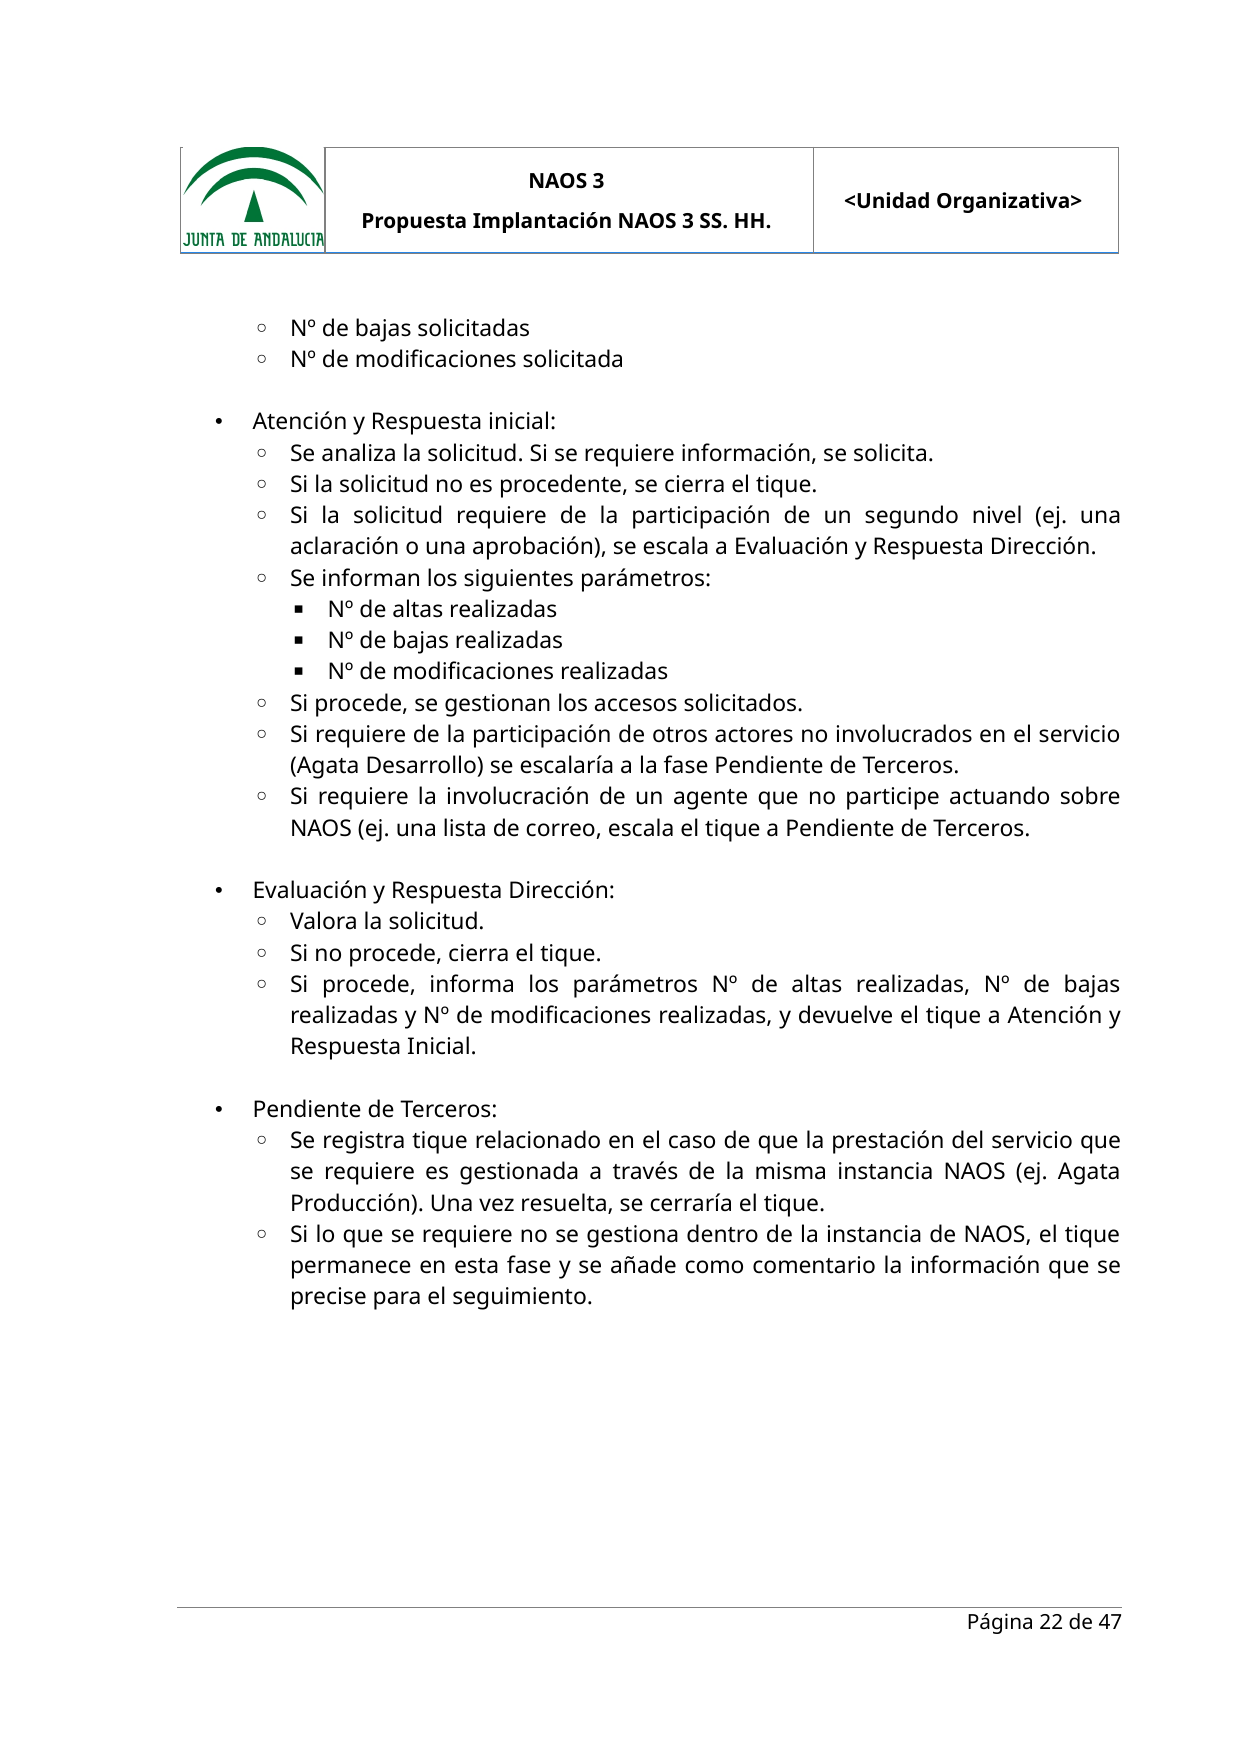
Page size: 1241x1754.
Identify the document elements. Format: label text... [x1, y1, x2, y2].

list Valora la solicitud. [252, 905, 1122, 936]
picture [183, 147, 324, 246]
list Si procede, se gestionan los accesos solicitados. [252, 686, 1122, 718]
list Nº de modificaciones realizadas [290, 655, 1122, 686]
list Evaluación y Respuesta Dirección: [215, 874, 1122, 905]
list Si procede, informa los parámetros Nº de altas realizadas, Nº de bajas realizadas y Nº de modificaciones realizadas, y devuelve el tique a Atención y Respuesta Inicial. [252, 968, 1122, 1061]
list Nº de altas realizadas [290, 593, 1122, 624]
list Nº de bajas realizadas [290, 624, 1122, 655]
list Se registra tique relacionado en el caso de que la prestación del servicio que se requiere es gestionada a través de la misma instancia NAOS (ej. Agata Producción). Una vez resuelta, se cerraría el tique. [252, 1124, 1122, 1218]
list Si lo que se requiere no se gestiona dentro de la instancia de NAOS, el tique permanece en esta fase y se añade como comentario la información que se precise para el seguimiento. [252, 1218, 1122, 1311]
list Si la solicitud no es procedente, se cierra el tique. [252, 468, 1122, 499]
list Si no procede, cierra el tique. [252, 936, 1122, 968]
list Nº de bajas solicitadas [252, 311, 1122, 343]
list Pendiente de Terceros: [215, 1093, 1122, 1124]
list Si requiere de la participación de otros actores no involucrados en el servicio (Agata Desarrollo) se escalaría a la fase Pendiente de Terceros. [252, 718, 1122, 780]
list Si requiere la involucración de un agente que no participe actuando sobre NAOS (ej. una lista de correo, escala el tique a Pendiente de Terceros. [252, 780, 1122, 843]
list Se analiza la solicitud. Si se requiere información, se solicita. [252, 436, 1122, 468]
list Nº de modificaciones solicitada [252, 343, 1122, 374]
list Si la solicitud requiere de la participación de un segundo nivel (ej. una aclaración o una aprobación), se escala a Evaluación y Respuesta Dirección. [252, 499, 1122, 561]
list Atención y Respuesta inicial: [215, 405, 1122, 436]
list Se informan los siguientes parámetros: [252, 561, 1122, 593]
